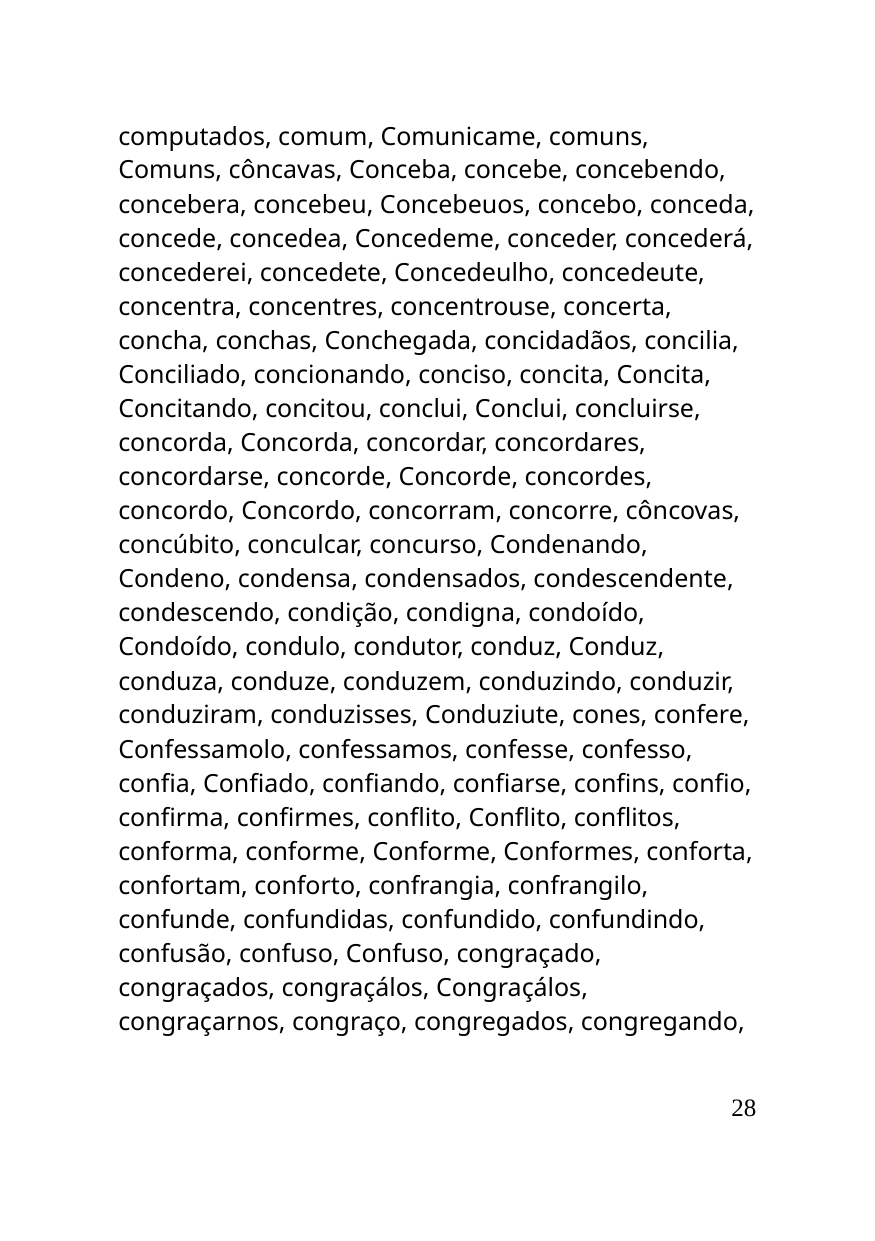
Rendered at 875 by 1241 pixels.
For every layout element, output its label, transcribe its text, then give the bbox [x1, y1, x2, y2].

text computados, comum, Comunicame, comuns, Comuns, côncavas, Conceba, concebe, concebendo, concebera, concebeu, Concebeuos, concebo, conceda, concede, concedea, Concedeme, conceder, concederá, concederei, concedete, Concedeulho, concedeute, concentra, concentres, concentrouse, concerta, concha, conchas, Conchegada, concidadãos, concilia, Conciliado, concionando, conciso, concita, Concita, Concitando, concitou, conclui, Conclui, concluirse, concorda, Concorda, concordar, concordares, concordarse, concorde, Concorde, concordes, concordo, Concordo, concorram, concorre, côncovas, concúbito, conculcar, concurso, Condenando, Condeno, condensa, condensados, condescendente, condescendo, condição, condigna, condoído, Condoído, condulo, condutor, conduz, Conduz, conduza, conduze, conduzem, conduzindo, conduzir, conduziram, conduzisses, Conduziute, cones, confere, Confessamolo, confessamos, confesse, confesso, confia, Confiado, confiando, confiarse, confins, confio, confirma, confirmes, conflito, Conflito, conflitos, conforma, conforme, Conforme, Conformes, conforta, confortam, conforto, confrangia, confrangilo, confunde, confundidas, confundido, confundindo, confusão, confuso, Confuso, congraçado, congraçados, congraçálos, Congraçálos, congraçarnos, congraço, congregados, congregando, [118, 118, 756, 1038]
